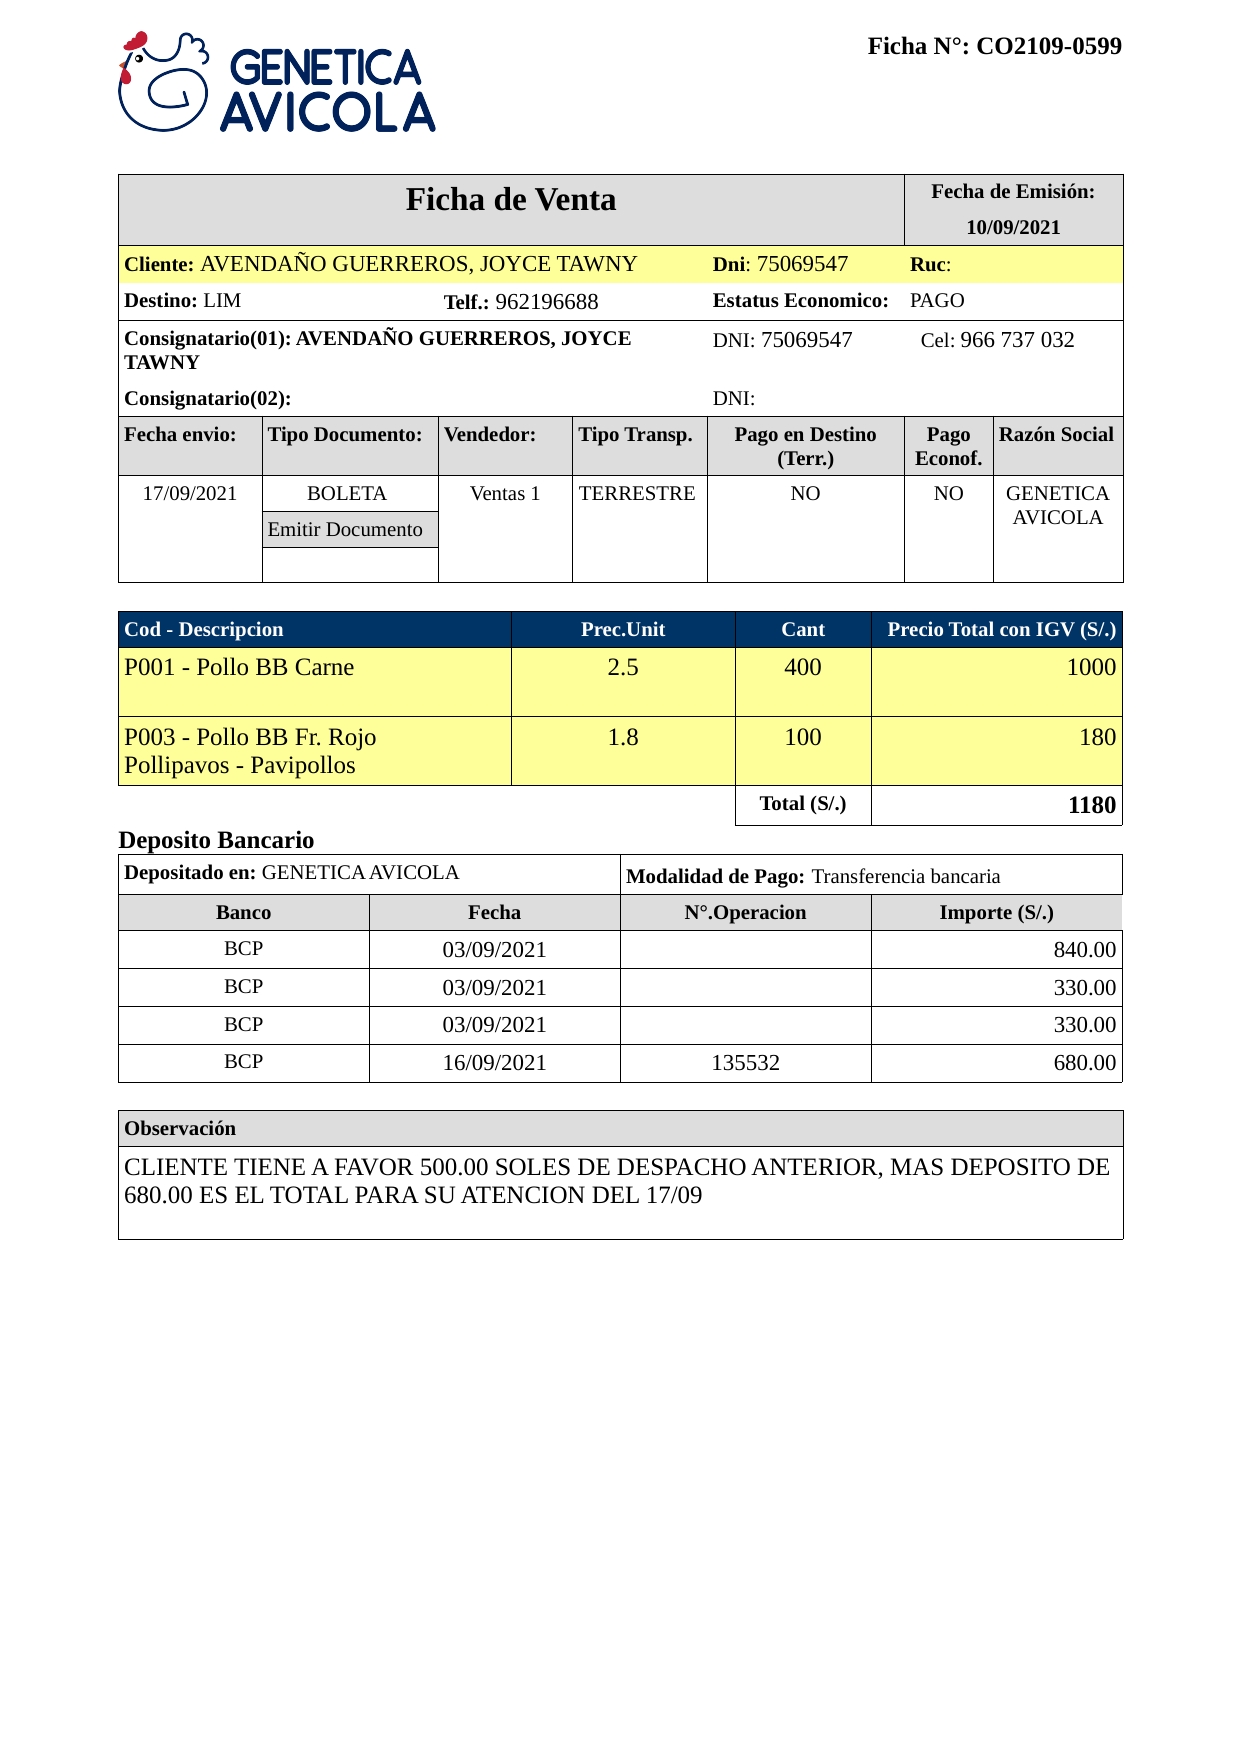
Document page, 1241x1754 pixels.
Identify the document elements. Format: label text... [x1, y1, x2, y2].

table_cell Importe (S/.) [872, 895, 1122, 930]
table_cell 17/09/2021 [119, 476, 262, 582]
table_cell Tipo Documento: [263, 417, 438, 475]
table_cell NO [708, 476, 904, 582]
table_cell 2.5 [512, 648, 735, 716]
table_header Cant [736, 612, 871, 647]
table_cell CLIENTE TIENE A FAVOR 500.00 SOLES DE DESPACHO ANTERIOR, MAS DEPOSITO DE 680.00 ES EL TOTAL PARA SU ATENCION DEL 17/09 [119, 1147, 1123, 1239]
table_header Cod - Descripcion [119, 612, 511, 647]
table_cell [118, 786, 511, 825]
table_cell Ventas 1 [439, 476, 572, 582]
table_cell 16/09/2021 [370, 1045, 620, 1082]
table_header Observación [119, 1111, 1123, 1146]
table_cell 135532 [621, 1045, 871, 1082]
table_cell 1.8 [512, 717, 735, 785]
table_cell BCP [119, 1045, 369, 1082]
table_cell 840.00 [872, 931, 1122, 968]
table_cell 1000 [872, 648, 1122, 716]
table_cell Razón Social [994, 417, 1123, 475]
table_header Depositado en: GENETICA AVICOLA [119, 855, 620, 894]
table_cell Cel: 966 737 032 [915, 321, 1123, 380]
table_cell 1180 [872, 786, 1122, 825]
table_cell 03/09/2021 [370, 969, 620, 1006]
picture [118, 31, 436, 132]
table_cell Fecha [370, 895, 620, 930]
table_cell Banco [119, 895, 369, 930]
table_cell Dni: 75069547 [707, 246, 904, 283]
table_cell Total (S/.) [736, 786, 871, 825]
table_cell P001 - Pollo BB Carne [119, 648, 511, 716]
table_cell GENETICA AVICOLA [994, 476, 1123, 582]
table_cell [263, 548, 438, 582]
table_cell BCP [119, 931, 369, 968]
table_cell DNI: [707, 380, 1123, 416]
table_cell Vendedor: [439, 417, 572, 475]
table_cell [621, 931, 871, 968]
table_cell 100 [736, 717, 871, 785]
table_cell 400 [736, 648, 871, 716]
table_header Ficha de Venta [119, 175, 904, 245]
table_cell BCP [119, 969, 369, 1006]
table_cell Cliente: AVENDAÑO GUERREROS, JOYCE TAWNY [119, 246, 707, 283]
table_cell 180 [872, 717, 1122, 785]
table_cell DNI: 75069547 [707, 321, 915, 380]
table_cell N°.Operacion [621, 895, 871, 930]
table_cell 10/09/2021 [905, 209, 1123, 245]
table_cell Pago en Destino (Terr.) [708, 417, 904, 475]
table_cell 330.00 [872, 969, 1122, 1006]
table_header Prec.Unit [512, 612, 735, 647]
table_cell NO [905, 476, 993, 582]
table_header Modalidad de Pago: Transferencia bancaria [621, 855, 1122, 894]
table_cell [621, 1007, 871, 1044]
table_cell Consignatario(01): AVENDAÑO GUERREROS, JOYCE TAWNY [119, 321, 707, 380]
table_cell Ruc: [904, 246, 1123, 283]
table_cell BCP [119, 1007, 369, 1044]
table_cell Telf.: 962196688 [438, 283, 707, 320]
table_cell Tipo Transp. [573, 417, 707, 475]
table_cell 03/09/2021 [370, 1007, 620, 1044]
table_cell PAGO [904, 283, 1123, 320]
table_cell TERRESTRE [573, 476, 707, 582]
table_cell P003 - Pollo BB Fr. Rojo Pollipavos - Pavipollos [119, 717, 511, 785]
table_cell Estatus Economico: [707, 283, 904, 320]
table_cell BOLETA [263, 476, 438, 511]
table_cell 680.00 [872, 1045, 1122, 1082]
table_cell Consignatario(02): [119, 380, 707, 416]
table_cell [621, 969, 871, 1006]
table_cell Pago Econof. [905, 417, 993, 475]
table_cell Emitir Documento [263, 512, 438, 547]
table_header Fecha de Emisión: [905, 175, 1123, 209]
table_cell [511, 786, 735, 825]
table_header Precio Total con IGV (S/.) [872, 612, 1122, 647]
table_cell 03/09/2021 [370, 931, 620, 968]
text Deposito Bancario [118, 825, 1122, 854]
table_cell Destino: LIM [119, 283, 438, 320]
table_cell Fecha envio: [119, 417, 262, 475]
table_cell 330.00 [872, 1007, 1122, 1044]
